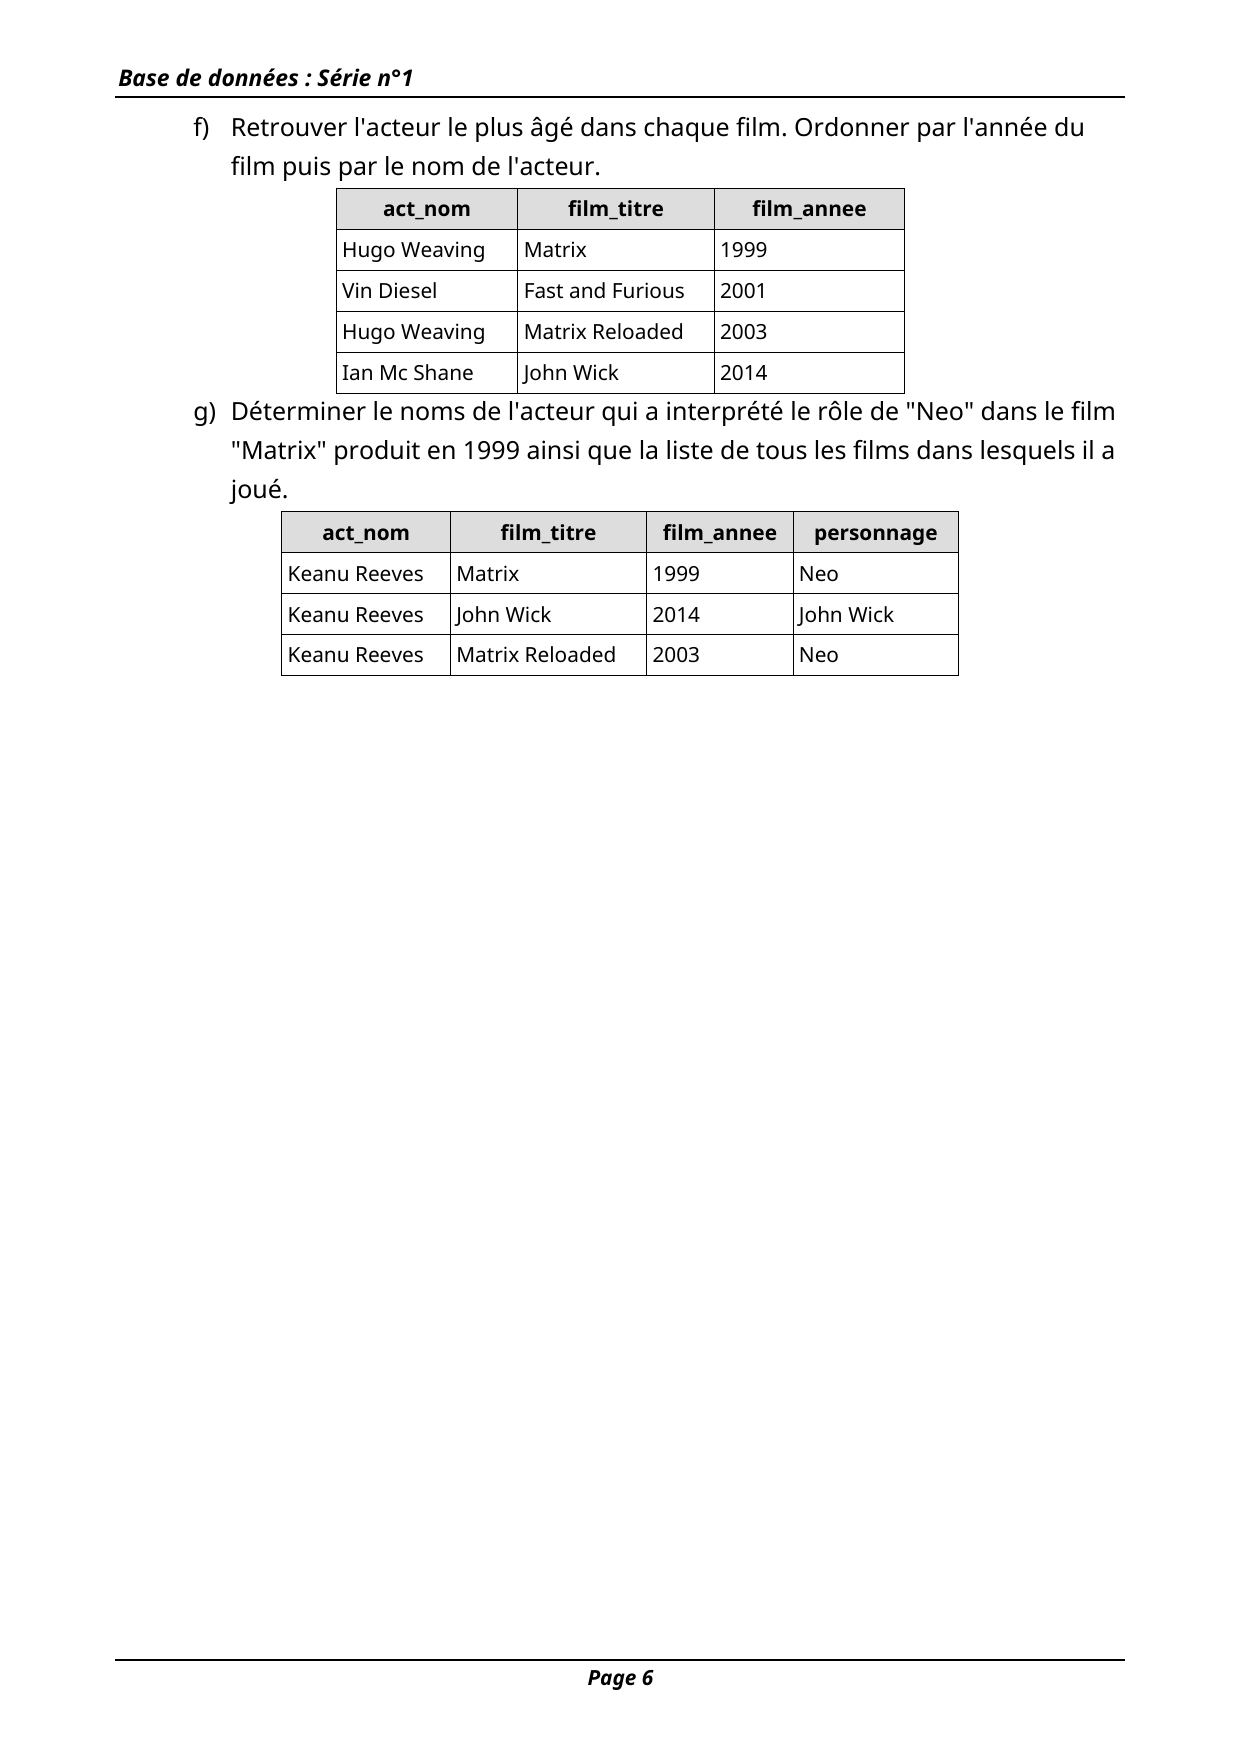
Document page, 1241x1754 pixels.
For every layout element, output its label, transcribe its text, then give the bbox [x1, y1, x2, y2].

table_header film_annee [647, 512, 793, 552]
table_cell Fast and Furious [518, 271, 714, 311]
table_cell 2014 [715, 353, 904, 392]
list Déterminer le noms de l'acteur qui a interprété le rôle de "Neo" dans le film "Matrix" produit en 1999 ainsi que la liste de tous les films dans lesquels il a joué. [193, 393, 1122, 506]
table_cell Vin Diesel [337, 271, 517, 311]
table_cell John Wick [794, 594, 958, 634]
table_cell Ian Mc Shane [337, 353, 517, 392]
table_cell 2003 [715, 312, 904, 352]
table_cell Hugo Weaving [337, 312, 517, 352]
list Retrouver l'acteur le plus âgé dans chaque film. Ordonner par l'année du film puis par le nom de l'acteur. [193, 109, 1122, 183]
table_cell 1999 [647, 553, 793, 593]
table_cell 2014 [647, 594, 793, 634]
table_cell Keanu Reeves [282, 635, 450, 675]
table_header personnage [794, 512, 958, 552]
table_cell John Wick [451, 594, 646, 634]
table_cell Hugo Weaving [337, 230, 517, 270]
table_cell 2003 [647, 635, 793, 675]
table_cell Keanu Reeves [282, 553, 450, 593]
table_cell 2001 [715, 271, 904, 311]
table_header act_nom [337, 189, 517, 229]
table_header film_titre [451, 512, 646, 552]
table_cell 1999 [715, 230, 904, 270]
table_cell Neo [794, 635, 958, 675]
table_header act_nom [282, 512, 450, 552]
table_cell Matrix Reloaded [451, 635, 646, 675]
table_cell Matrix [451, 553, 646, 593]
table_cell Matrix Reloaded [518, 312, 714, 352]
table_header film_annee [715, 189, 904, 229]
table_header film_titre [518, 189, 714, 229]
table_cell Keanu Reeves [282, 594, 450, 634]
table_cell Matrix [518, 230, 714, 270]
table_cell Neo [794, 553, 958, 593]
table_cell John Wick [518, 353, 714, 392]
